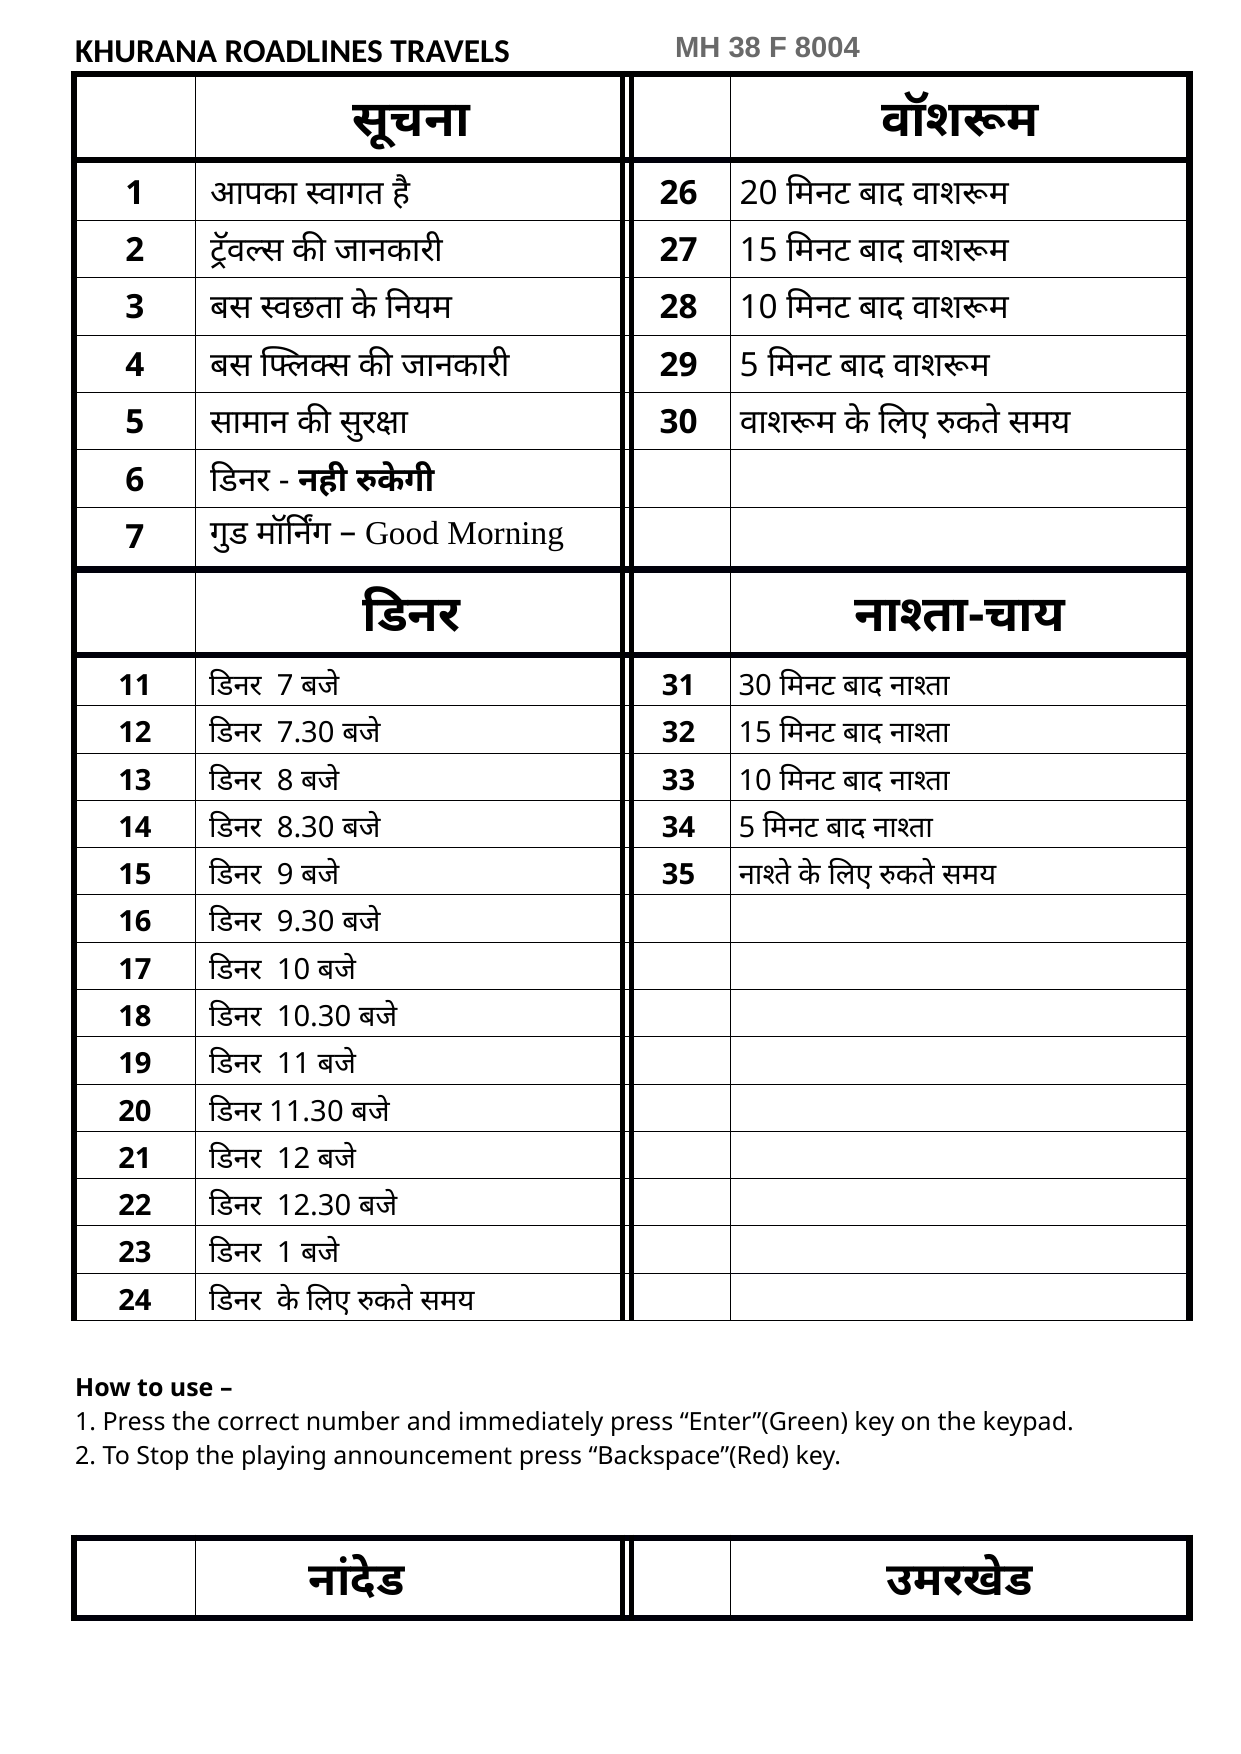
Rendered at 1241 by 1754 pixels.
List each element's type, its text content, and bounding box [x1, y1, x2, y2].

table_cell डिनर 9 बजे [196, 848, 620, 894]
table_cell डिनर 11 बजे [196, 1037, 620, 1083]
table_cell 13 [77, 754, 195, 800]
table_header [634, 1541, 730, 1615]
table_cell 32 [634, 706, 730, 752]
table_cell डिनर 12.30 बजे [196, 1179, 620, 1225]
table_cell 20 [77, 1085, 195, 1131]
table_cell डिनर - नही रुकेगी [196, 450, 620, 507]
table_cell डिनर 12 बजे [196, 1132, 620, 1178]
table_cell 5 मिनट बाद वाशरूम [731, 336, 1186, 392]
table_cell [731, 450, 1186, 507]
table_header नांदेड [196, 1541, 620, 1615]
table_cell 30 मिनट बाद नाश्ता [731, 658, 1186, 705]
table_cell [731, 990, 1186, 1036]
table_cell [731, 508, 1186, 566]
table_cell 4 [77, 336, 195, 392]
table_cell 26 [634, 163, 730, 220]
table_cell 15 मिनट बाद वाशरूम [731, 221, 1186, 277]
table_cell बस स्वछता के नियम [196, 278, 620, 334]
table_cell 15 मिनट बाद नाश्ता [731, 706, 1186, 752]
table_cell 17 [77, 943, 195, 989]
table_cell 14 [77, 801, 195, 847]
table_header [77, 1541, 195, 1615]
table_cell डिनर 8.30 बजे [196, 801, 620, 847]
table_cell नाश्ता-चाय [731, 573, 1186, 652]
table_cell 24 [77, 1274, 195, 1320]
table_cell 27 [634, 221, 730, 277]
table_cell नाश्ते के लिए रुकते समय [731, 848, 1186, 894]
table_cell [731, 1132, 1186, 1178]
table_cell डिनर 9.30 बजे [196, 895, 620, 942]
table_cell [634, 1037, 730, 1083]
table_cell 16 [77, 895, 195, 942]
table_cell ट्रॅवल्स की जानकारी [196, 221, 620, 277]
table_header उमरखेड [731, 1541, 1186, 1615]
table_cell 31 [634, 658, 730, 705]
table_cell [731, 1085, 1186, 1131]
table_cell 33 [634, 754, 730, 800]
table_cell [77, 573, 195, 652]
table_cell 6 [77, 450, 195, 507]
table_cell डिनर के लिए रुकते समय [196, 1274, 620, 1320]
table_cell आपका स्वागत है [196, 163, 620, 220]
table_cell 10 मिनट बाद नाश्ता [731, 754, 1186, 800]
table_cell [634, 450, 730, 507]
table_cell 18 [77, 990, 195, 1036]
table_cell [731, 1037, 1186, 1083]
table_cell [634, 1274, 730, 1320]
text 1. Press the correct number and immediately press “Enter”(Green) key on the keypad. [75, 1404, 1165, 1438]
table_cell 34 [634, 801, 730, 847]
table_cell [634, 573, 730, 652]
table_cell [731, 1179, 1186, 1225]
table_cell 10 मिनट बाद वाशरूम [731, 278, 1186, 334]
table_cell 5 मिनट बाद नाश्ता [731, 801, 1186, 847]
table_cell 21 [77, 1132, 195, 1178]
table_cell 30 [634, 393, 730, 449]
table_cell डिनर 8 बजे [196, 754, 620, 800]
table_cell 28 [634, 278, 730, 334]
table_cell [634, 1179, 730, 1225]
table_cell डिनर 7.30 बजे [196, 706, 620, 752]
table_cell डिनर 7 बजे [196, 658, 620, 705]
table_cell [634, 508, 730, 566]
table_header [77, 77, 195, 157]
table_header सूचना [196, 77, 620, 157]
text How to use – [75, 1369, 1165, 1404]
table_cell 19 [77, 1037, 195, 1083]
table_cell 23 [77, 1226, 195, 1273]
table_cell [634, 1226, 730, 1273]
table_cell 1 [77, 163, 195, 220]
table_cell सामान की सुरक्षा [196, 393, 620, 449]
table_cell [731, 1274, 1186, 1320]
table_cell बस फ्लिक्स की जानकारी [196, 336, 620, 392]
table_cell [634, 990, 730, 1036]
table_cell डिनर 10 बजे [196, 943, 620, 989]
table_cell [634, 1085, 730, 1131]
table_cell गुड मॉर्निंग – Good Morning [196, 508, 620, 566]
table_header वॉशरूम [731, 77, 1186, 157]
table_cell 2 [77, 221, 195, 277]
table_cell वाशरूम के लिए रुकते समय [731, 393, 1186, 449]
table_cell डिनर 10.30 बजे [196, 990, 620, 1036]
table_cell 22 [77, 1179, 195, 1225]
table_cell [731, 1226, 1186, 1273]
table_cell 35 [634, 848, 730, 894]
table_cell डिनर 1 बजे [196, 1226, 620, 1273]
table_cell 29 [634, 336, 730, 392]
table_cell [731, 895, 1186, 942]
table_cell 5 [77, 393, 195, 449]
text 2. To Stop the playing announcement press “Backspace”(Red) key. [75, 1438, 1165, 1472]
table_cell [731, 943, 1186, 989]
table_cell 20 मिनट बाद वाशरूम [731, 163, 1186, 220]
table_cell 3 [77, 278, 195, 334]
table_cell 7 [77, 508, 195, 566]
table_cell डिनर 11.30 बजे [196, 1085, 620, 1131]
table_header [634, 77, 730, 157]
table_cell 15 [77, 848, 195, 894]
table_cell 11 [77, 658, 195, 705]
table_cell [634, 1132, 730, 1178]
table_cell [634, 895, 730, 942]
table_cell डिनर [196, 573, 620, 652]
table_cell 12 [77, 706, 195, 752]
table_cell [634, 943, 730, 989]
